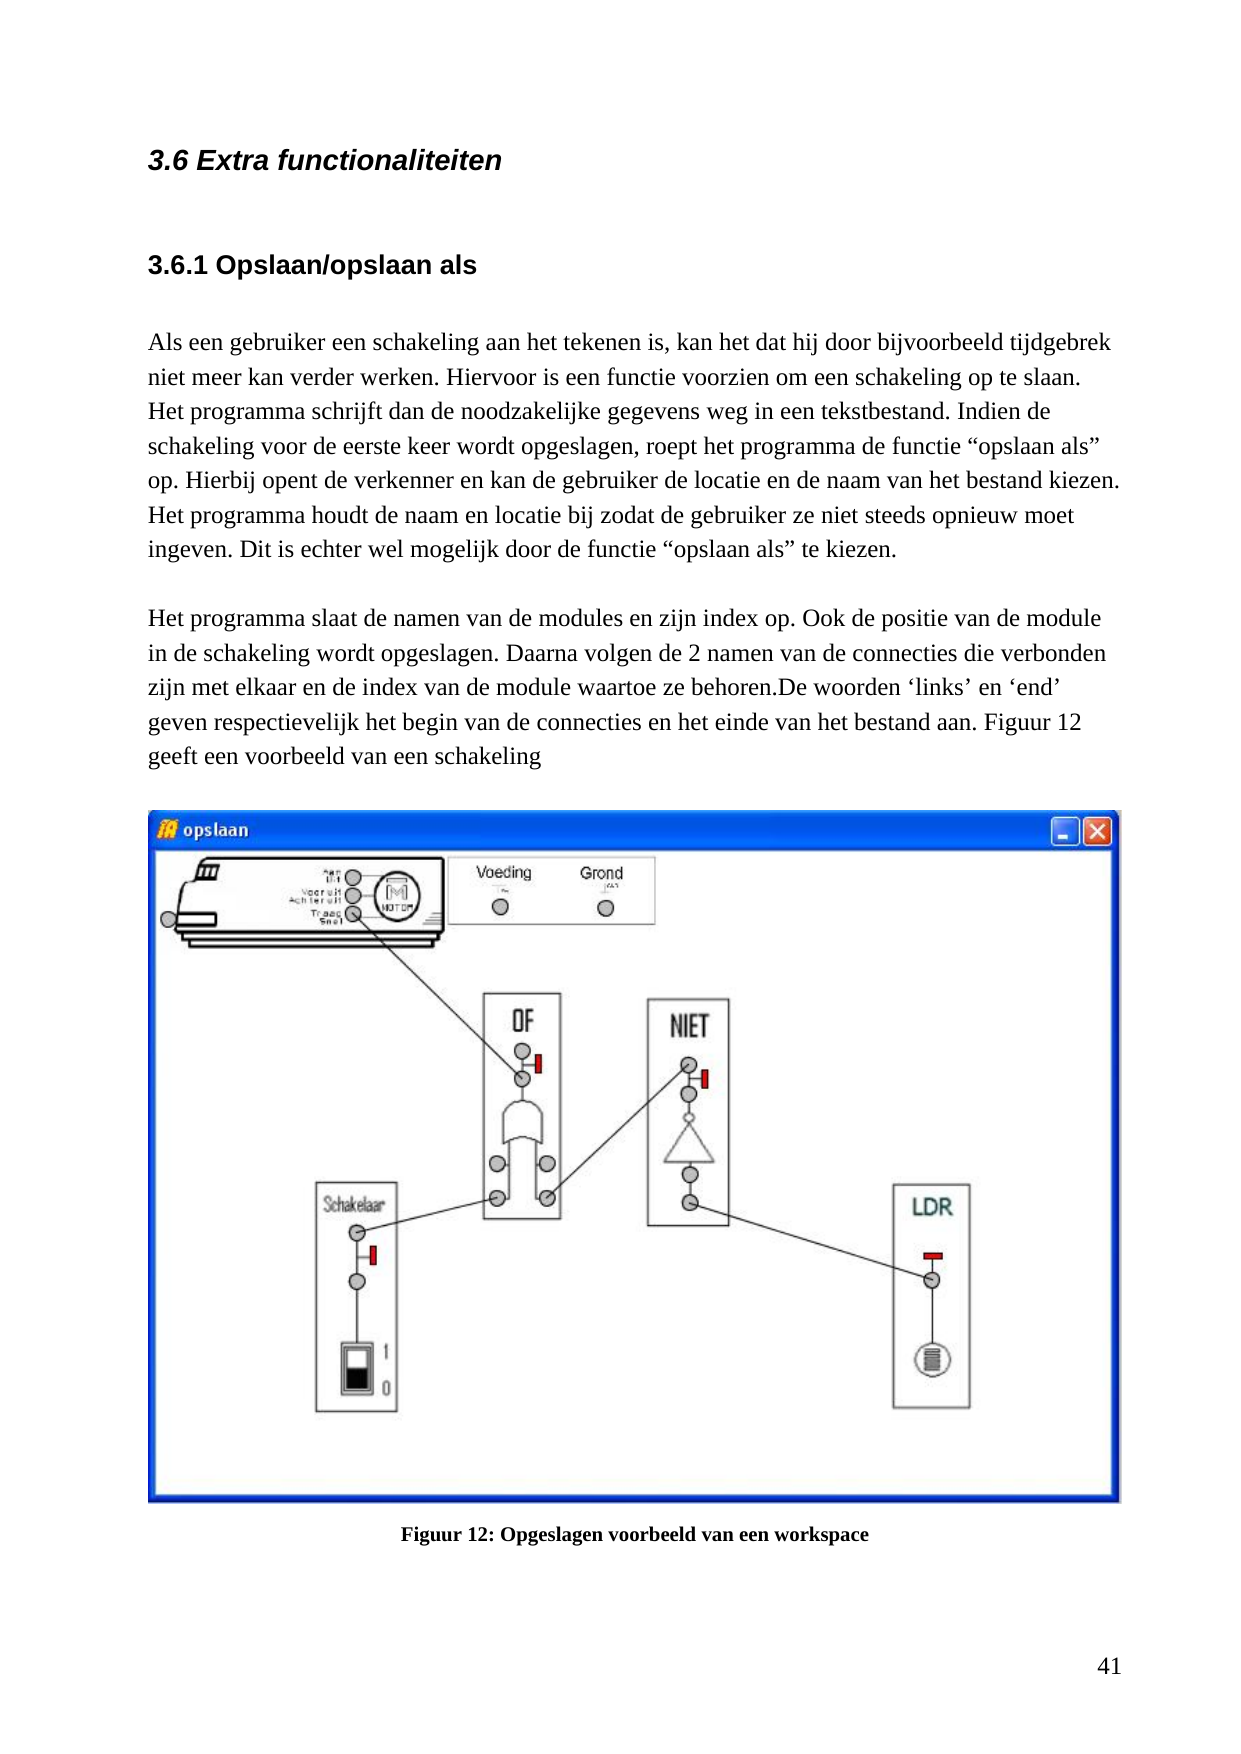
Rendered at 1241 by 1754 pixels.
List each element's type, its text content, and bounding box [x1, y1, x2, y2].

text 3.6 Extra functionaliteiten [148, 143, 1122, 177]
picture [148, 810, 1122, 1504]
text Als een gebruiker een schakeling aan het tekenen is, kan het dat hij door bijvoorbeeld tijdgebrek niet meer kan verder werken. Hiervoor is een functie voorzien om een schakeling op te slaan. Het programma schrijft dan de noodzakelijke gegevens weg in een tekstbestand. Indien de schakeling voor de eerste keer wordt opgeslagen, roept het programma de functie “opslaan als” op. Hierbij opent de verkenner en kan de gebruiker de locatie en de naam van het bestand kiezen. Het programma houdt de naam en locatie bij zodat de gebruiker ze niet steeds opnieuw moet ingeven. Dit is echter wel mogelijk door de functie “opslaan als” te kiezen. [148, 327, 1122, 563]
text Figuur 12: Opgeslagen voorbeeld van een workspace [148, 1522, 1122, 1546]
text Het programma slaat de namen van de modules en zijn index op. Ook de positie van de module in de schakeling wordt opgeslagen. Daarna volgen de 2 namen van de connecties die verbonden zijn met elkaar en de index van de module waartoe ze behoren.De woorden ‘links’ en ‘end’ geven respectievelijk het begin van de connecties en het einde van het bestand aan. Figuur 12 geeft een voorbeeld van een schakeling [148, 603, 1122, 770]
text 3.6.1 Opslaan/opslaan als [148, 249, 1122, 280]
